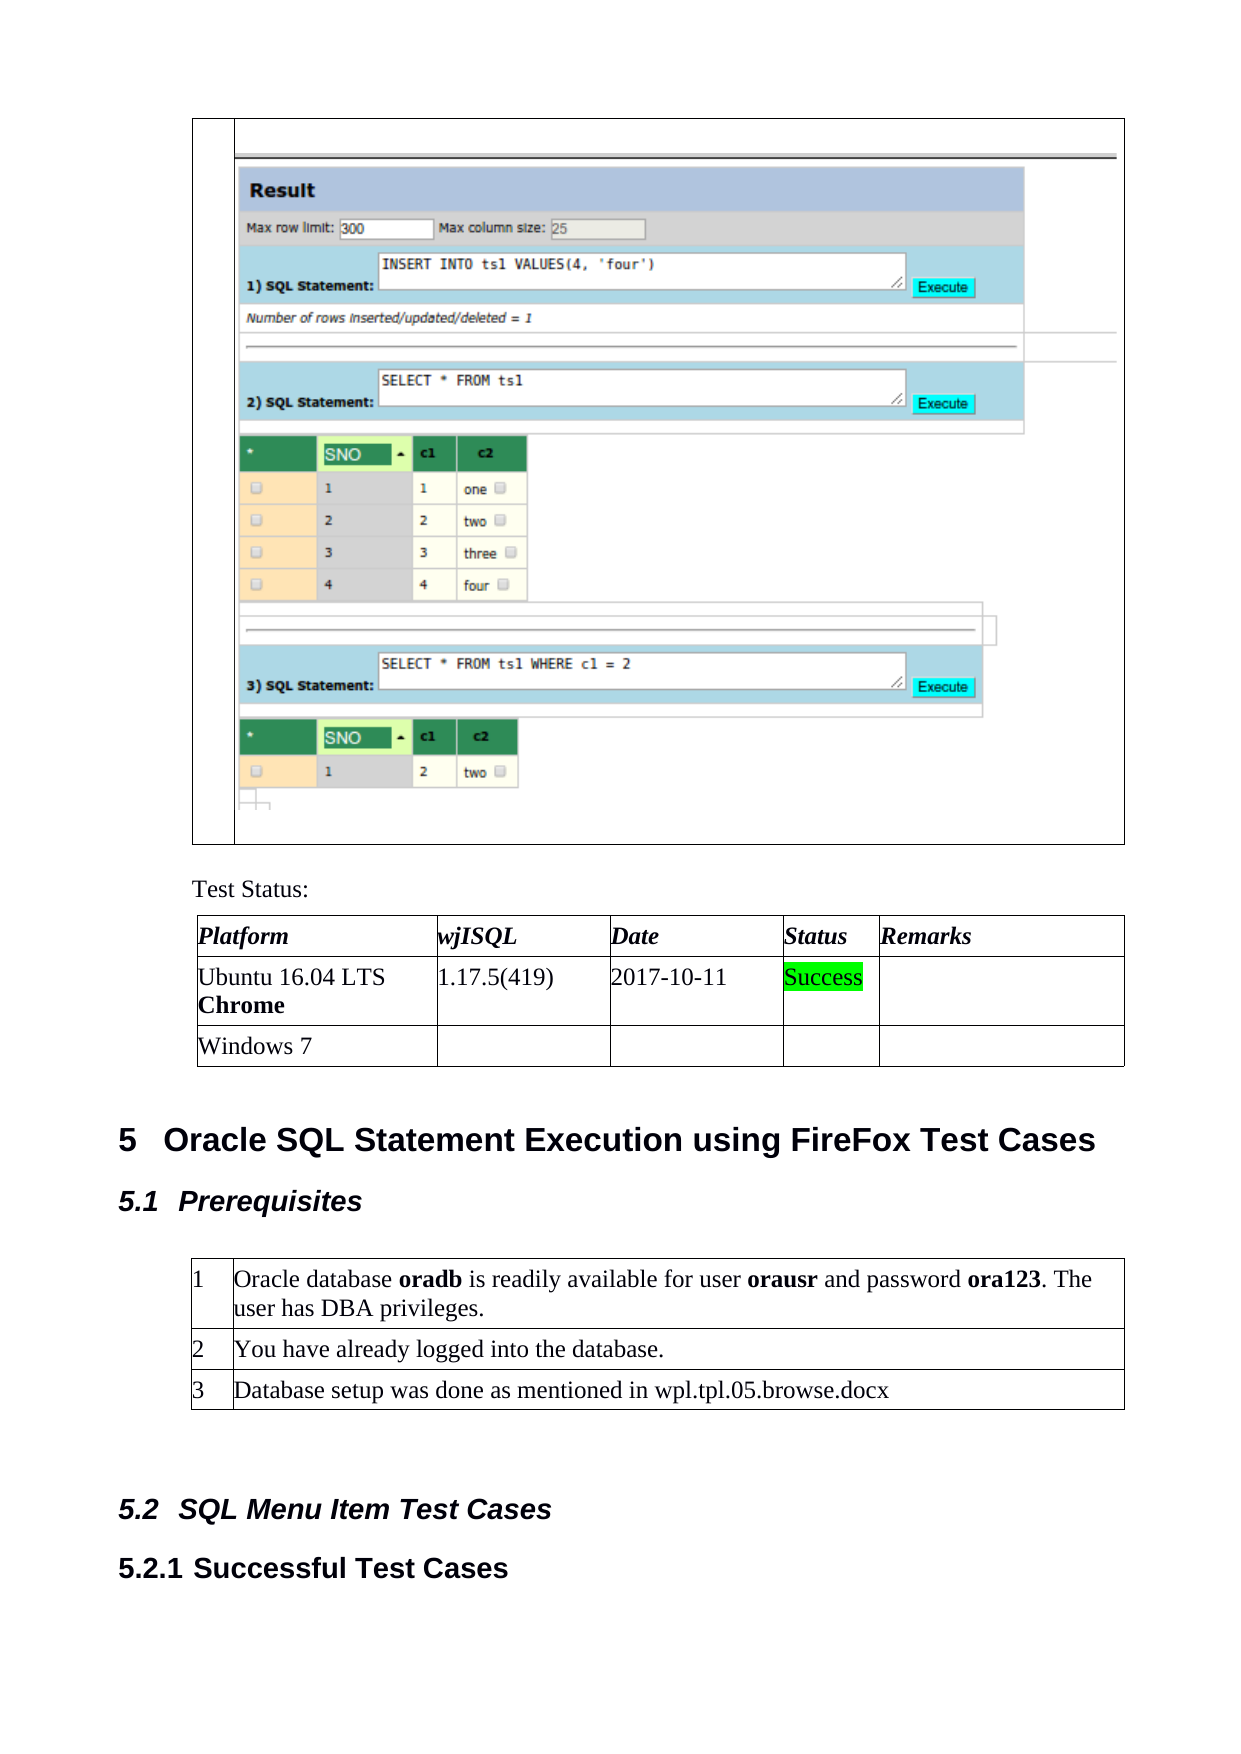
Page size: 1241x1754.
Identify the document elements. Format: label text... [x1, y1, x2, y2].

table_header 1 [192, 1259, 233, 1328]
table_header wjISQL [438, 916, 610, 956]
table_cell [880, 957, 1124, 1025]
table_header [193, 119, 234, 844]
picture [234, 153, 1117, 810]
table_cell Success [784, 957, 879, 1025]
table_header [235, 119, 1124, 844]
table_cell [880, 1026, 1124, 1066]
table_header Oracle database oradb is readily available for user orausr and password ora123. The user has DBA privileges. [234, 1259, 1124, 1328]
table_cell 2017-10-11 [611, 957, 783, 1025]
table_cell 1.17.5(419) [438, 957, 610, 1025]
table_cell Database setup was done as mentioned in wpl.tpl.05.browse.docx [234, 1370, 1124, 1409]
table_cell You have already logged into the database. [234, 1329, 1124, 1368]
table_cell [611, 1026, 783, 1066]
table_header Remarks [880, 916, 1124, 956]
table_cell Ubuntu 16.04 LTS Chrome [198, 957, 437, 1025]
table_cell Windows 7 [198, 1026, 437, 1066]
table_header Status [784, 916, 879, 956]
table_header Platform [198, 916, 437, 956]
subtitle Prerequisites [118, 1183, 1122, 1217]
table_header Date [611, 916, 783, 956]
table_cell [438, 1026, 610, 1066]
text Test Status: [118, 874, 1122, 902]
subtitle SQL Menu Item Test Cases [118, 1492, 1122, 1526]
subtitle Oracle SQL Statement Execution using FireFox Test Cases [118, 1120, 1122, 1158]
table_cell 3 [192, 1370, 233, 1409]
table_cell 2 [192, 1329, 233, 1368]
table_cell [784, 1026, 879, 1066]
subtitle Successful Test Cases [118, 1551, 1122, 1584]
